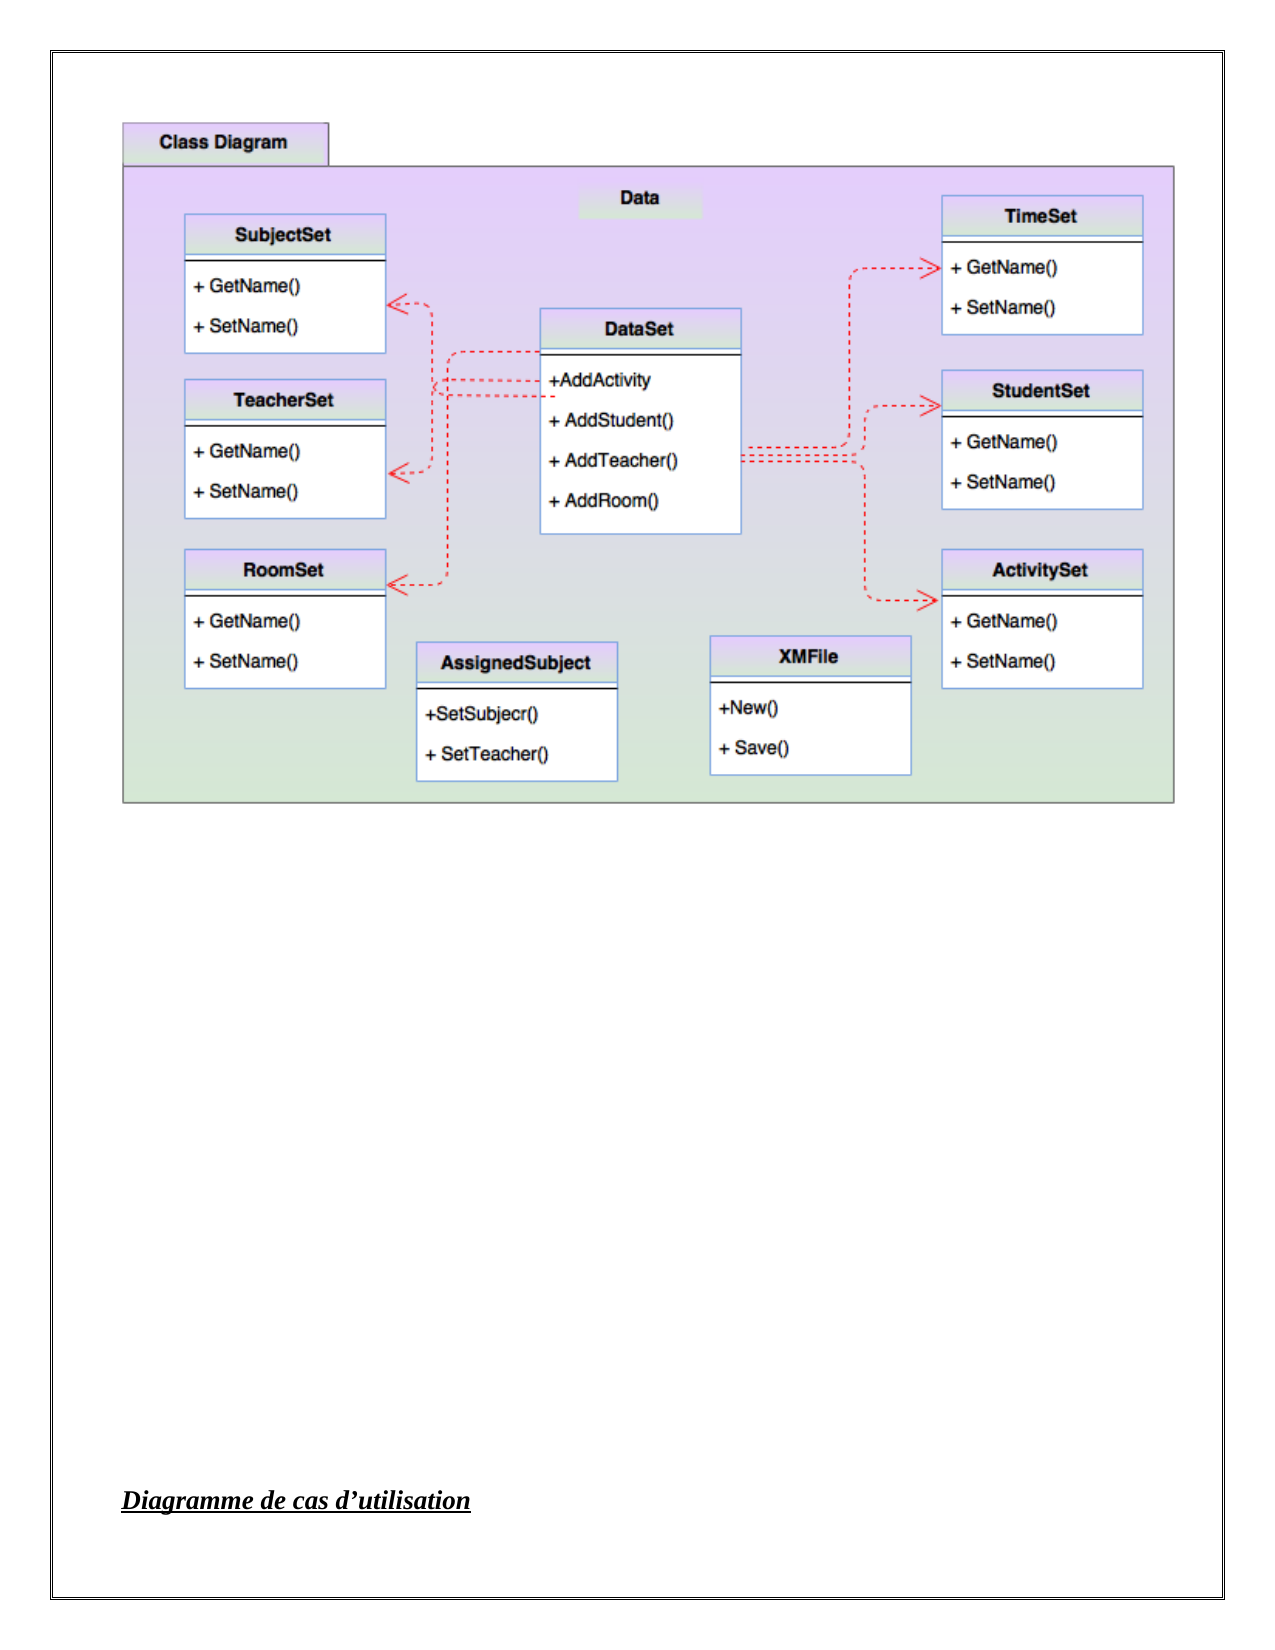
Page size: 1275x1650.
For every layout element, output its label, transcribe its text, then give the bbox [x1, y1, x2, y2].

picture [121, 121, 1178, 807]
text Diagramme de cas d’utilisation [121, 1484, 1154, 1515]
